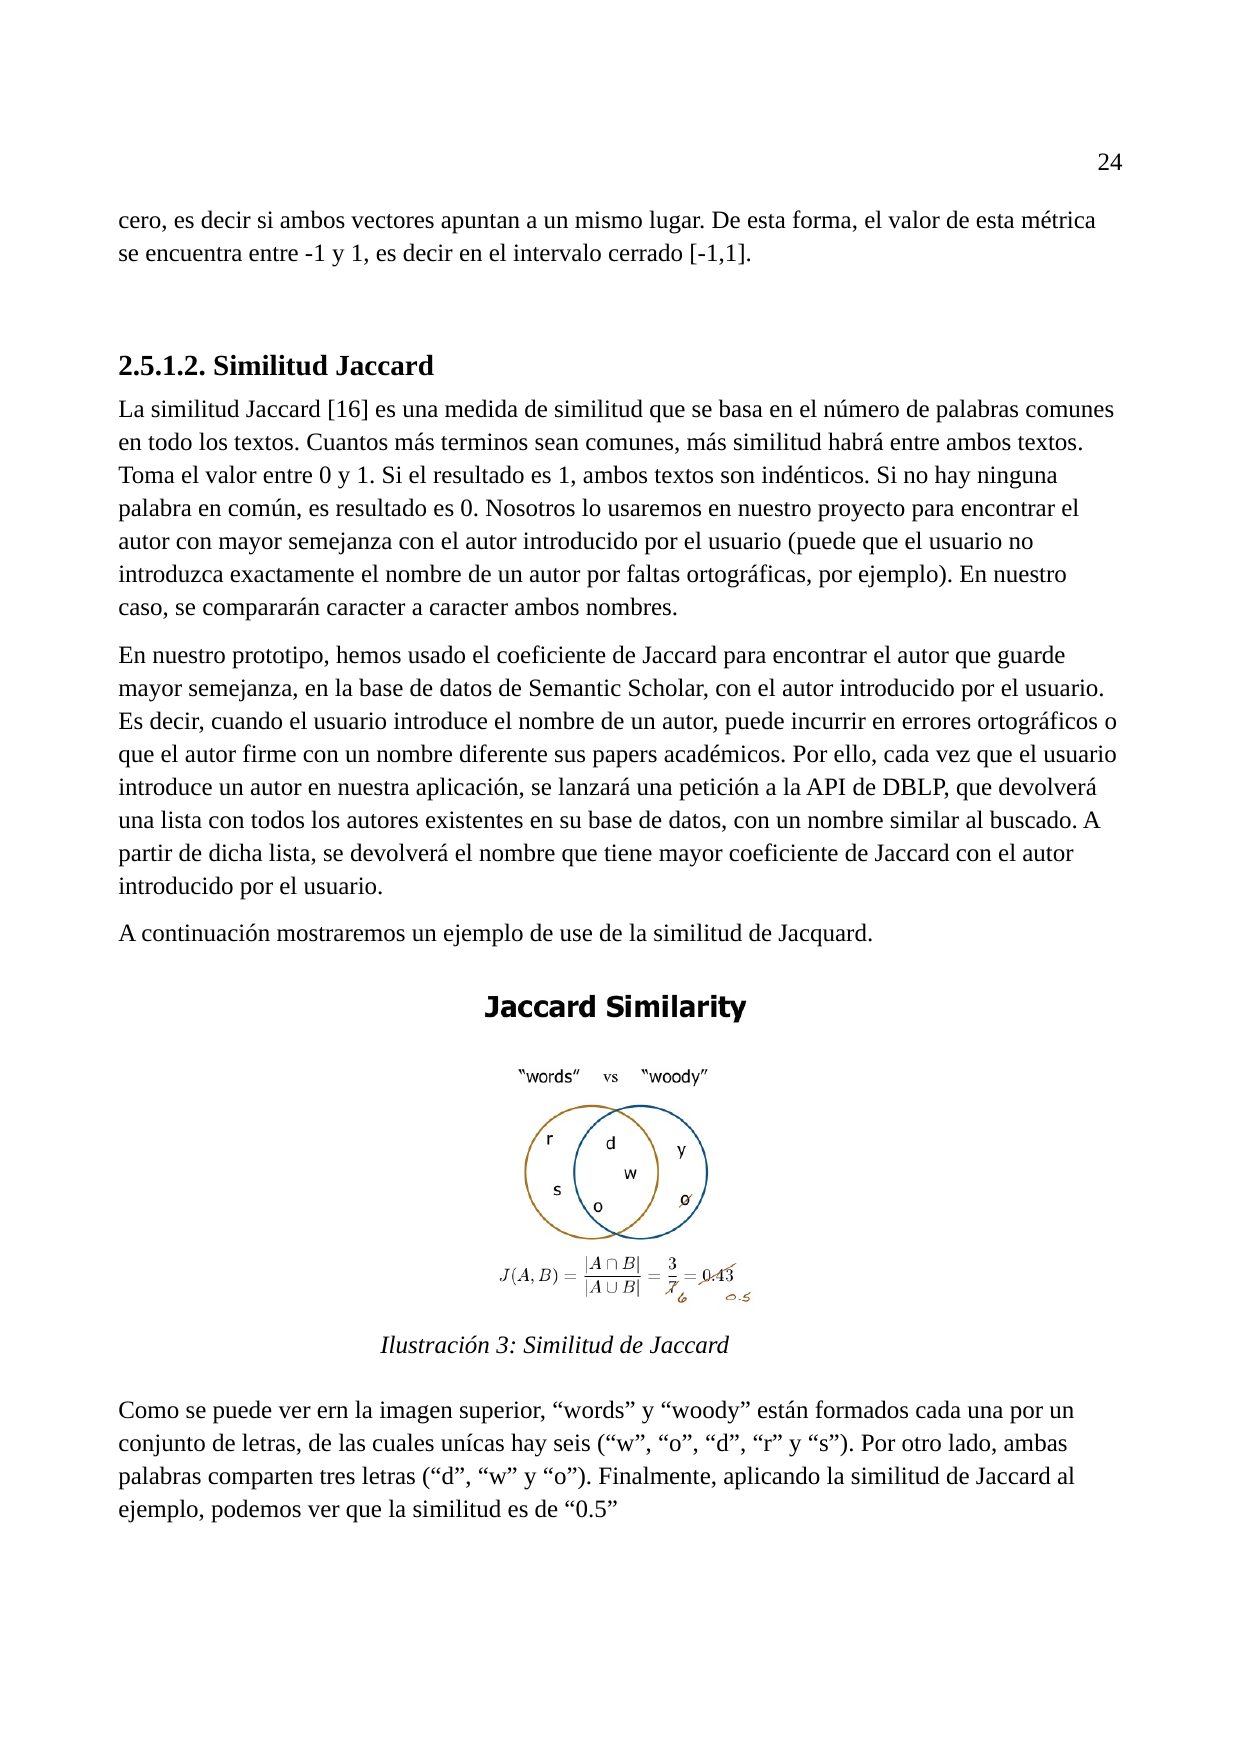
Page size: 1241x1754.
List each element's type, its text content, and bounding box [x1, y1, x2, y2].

text cero, es decir si ambos vectores apuntan a un mismo lugar. De esta forma, el valor de esta métrica se encuentra entre -1 y 1, es decir en el intervalo cerrado [-1,1]. [118, 205, 1122, 267]
text En nuestro prototipo, hemos usado el coeficiente de Jaccard para encontrar el autor que guarde mayor semejanza, en la base de datos de Semantic Scholar, con el autor introducido por el usuario. Es decir, cuando el usuario introduce el nombre de un autor, puede incurrir en errores ortográficos o que el autor firme con un nombre diferente sus papers académicos. Por ello, cada vez que el usuario introduce un autor en nuestra aplicación, se lanzará una petición a la API de DBLP, que devolverá una lista con todos los autores existentes en su base de datos, con un nombre similar al buscado. A partir de dicha lista, se devolverá el nombre que tiene mayor coeficiente de Jaccard con el autor introducido por el usuario. [118, 640, 1122, 899]
text Como se puede ver ern la imagen superior, “words” y “woody” están formados cada una por un conjunto de letras, de las cuales unícas hay seis (“w”, “o”, “d”, “r” y “s”). Por otro lado, ambas palabras comparten tres letras (“d”, “w” y “o”). Finalmente, aplicando la similitud de Jaccard al ejemplo, podemos ver que la similitud es de “0.5” [118, 966, 1122, 1523]
subtitle 2.5.1.2. Similitud Jaccard [118, 348, 1122, 381]
text A continuación mostraremos un ejemplo de use de la similitud de Jacquard. [118, 918, 1122, 947]
text La similitud Jaccard [16] es una medida de similitud que se basa en el número de palabras comunes en todo los textos. Cuantos más terminos sean comunes, más similitud habrá entre ambos textos. Toma el valor entre 0 y 1. Si el resultado es 1, ambos textos son indénticos. Si no hay ninguna palabra en común, es resultado es 0. Nosotros lo usaremos en nuestro proyecto para encontrar el autor con mayor semejanza con el autor introducido por el usuario (puede que el usuario no introduzca exactamente el nombre de un autor por faltas ortográficas, por ejemplo). En nuestro caso, se compararán caracter a caracter ambos nombres. [118, 394, 1122, 621]
text Ilustración 3: Similitud de Jaccard [380, 1325, 860, 1359]
picture [380, 978, 861, 1325]
